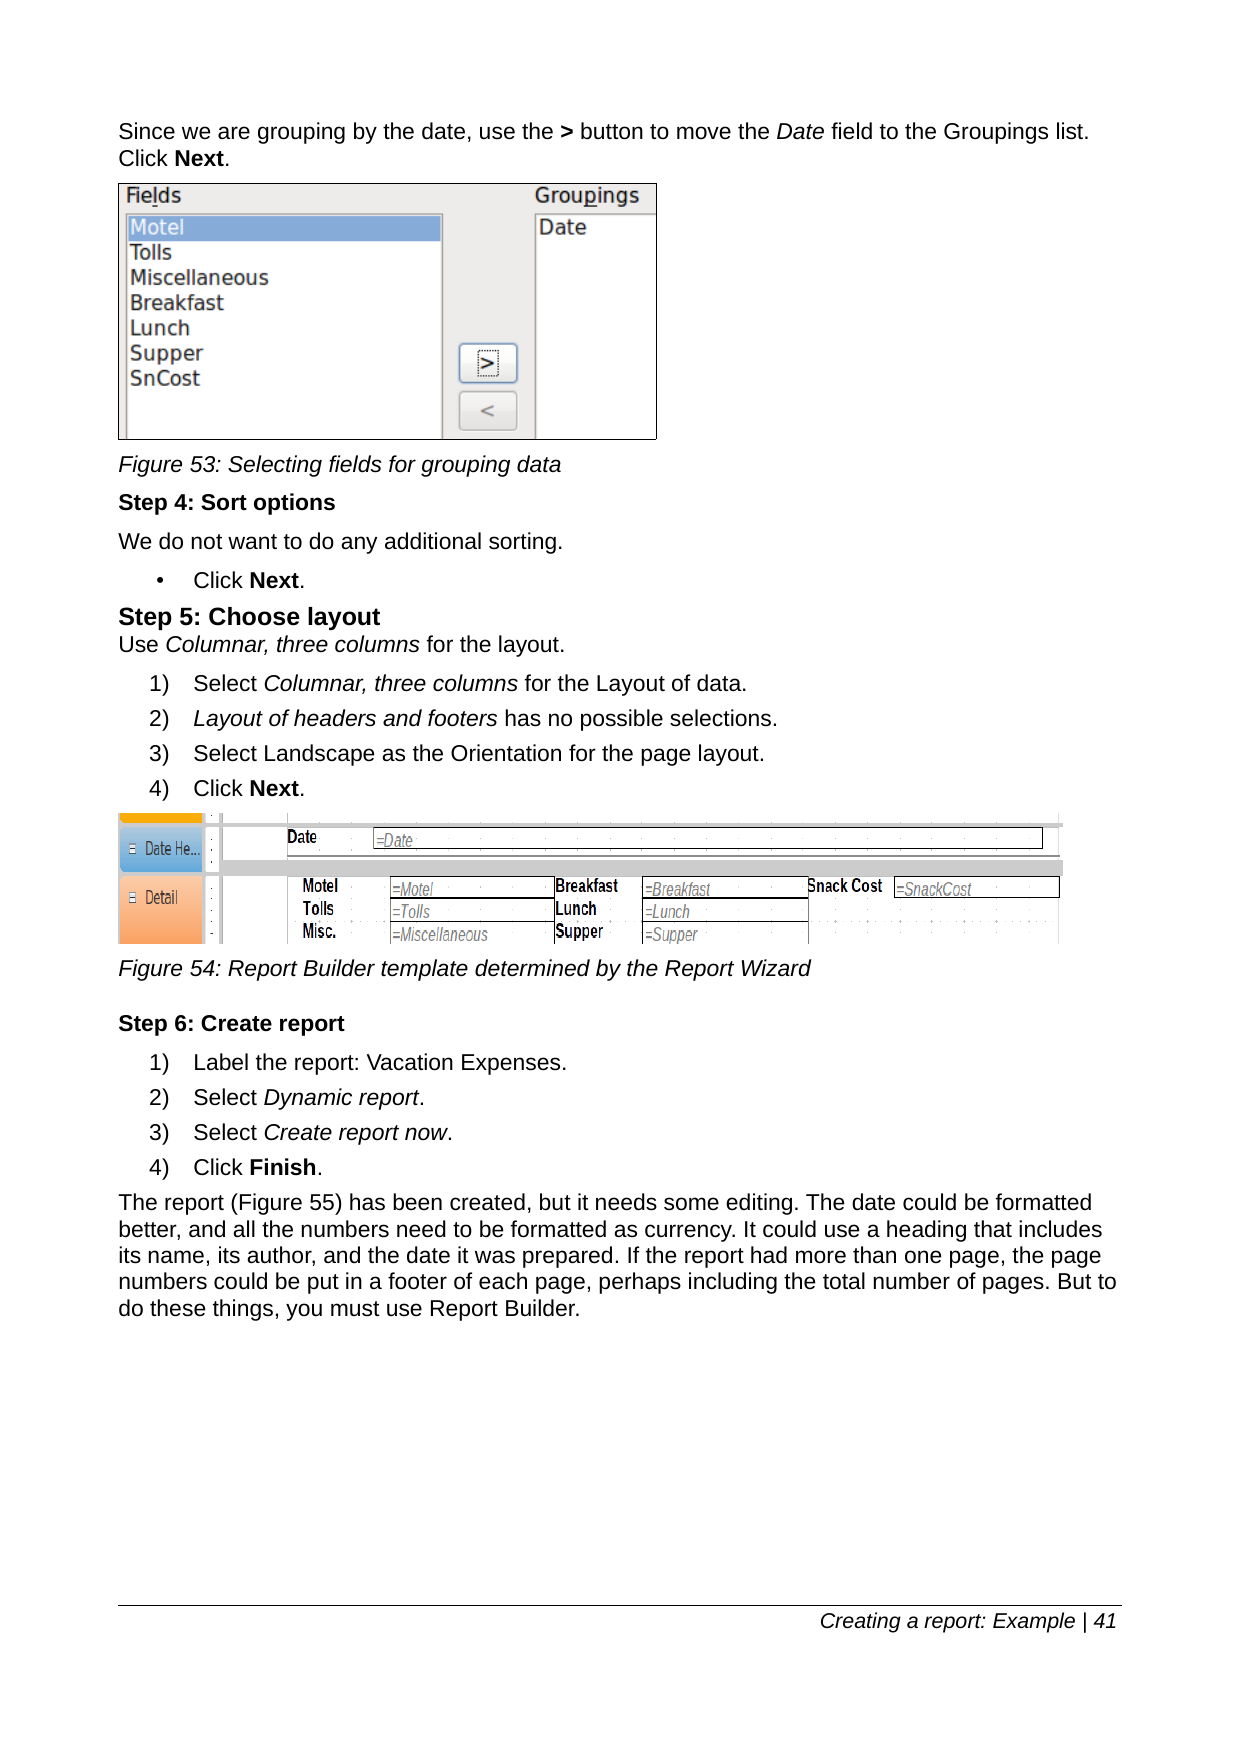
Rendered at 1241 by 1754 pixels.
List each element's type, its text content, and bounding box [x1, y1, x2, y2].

list Layout of headers and footers has no possible selections. [169, 640, 1122, 666]
text Step 6: Create report [118, 944, 1122, 971]
picture [119, 119, 656, 374]
picture [118, 748, 1063, 879]
list Label the report: Vacation Expenses. [169, 983, 1122, 1009]
text Step 5: Choose layout [118, 537, 1122, 566]
list Select Landscape as the Orientation for the page layout. [169, 675, 1122, 701]
text Use Columnar, three columns for the layout. [118, 566, 1122, 592]
text We do not want to do any additional sorting. [118, 463, 1122, 489]
text Step 4: Sort options [118, 424, 1122, 450]
list Click Next. [156, 502, 1122, 528]
list Select Dynamic report. [169, 1018, 1122, 1045]
text The report (Figure 55) has been created, but it needs some editing. The date could be formatted better, and all the numbers need to be formatted as currency. It could use a heading that includes its name, its author, and the date it was prepared. If the report had more than one page, the page numbers could be put in a footer of each page, perhaps including the total number of pages. But to do these things, you must use Report Builder. [118, 1124, 1122, 1256]
text Figure 53: Selecting fields for grouping data [118, 386, 656, 412]
list Click Next. [169, 710, 1122, 736]
list Select Columnar, three columns for the Layout of data. [169, 604, 1122, 631]
list Click Finish. [169, 1089, 1122, 1115]
list Select Create report now. [169, 1054, 1122, 1080]
text Figure 54: Report Builder template determined by the Report Wizard [118, 890, 1063, 916]
